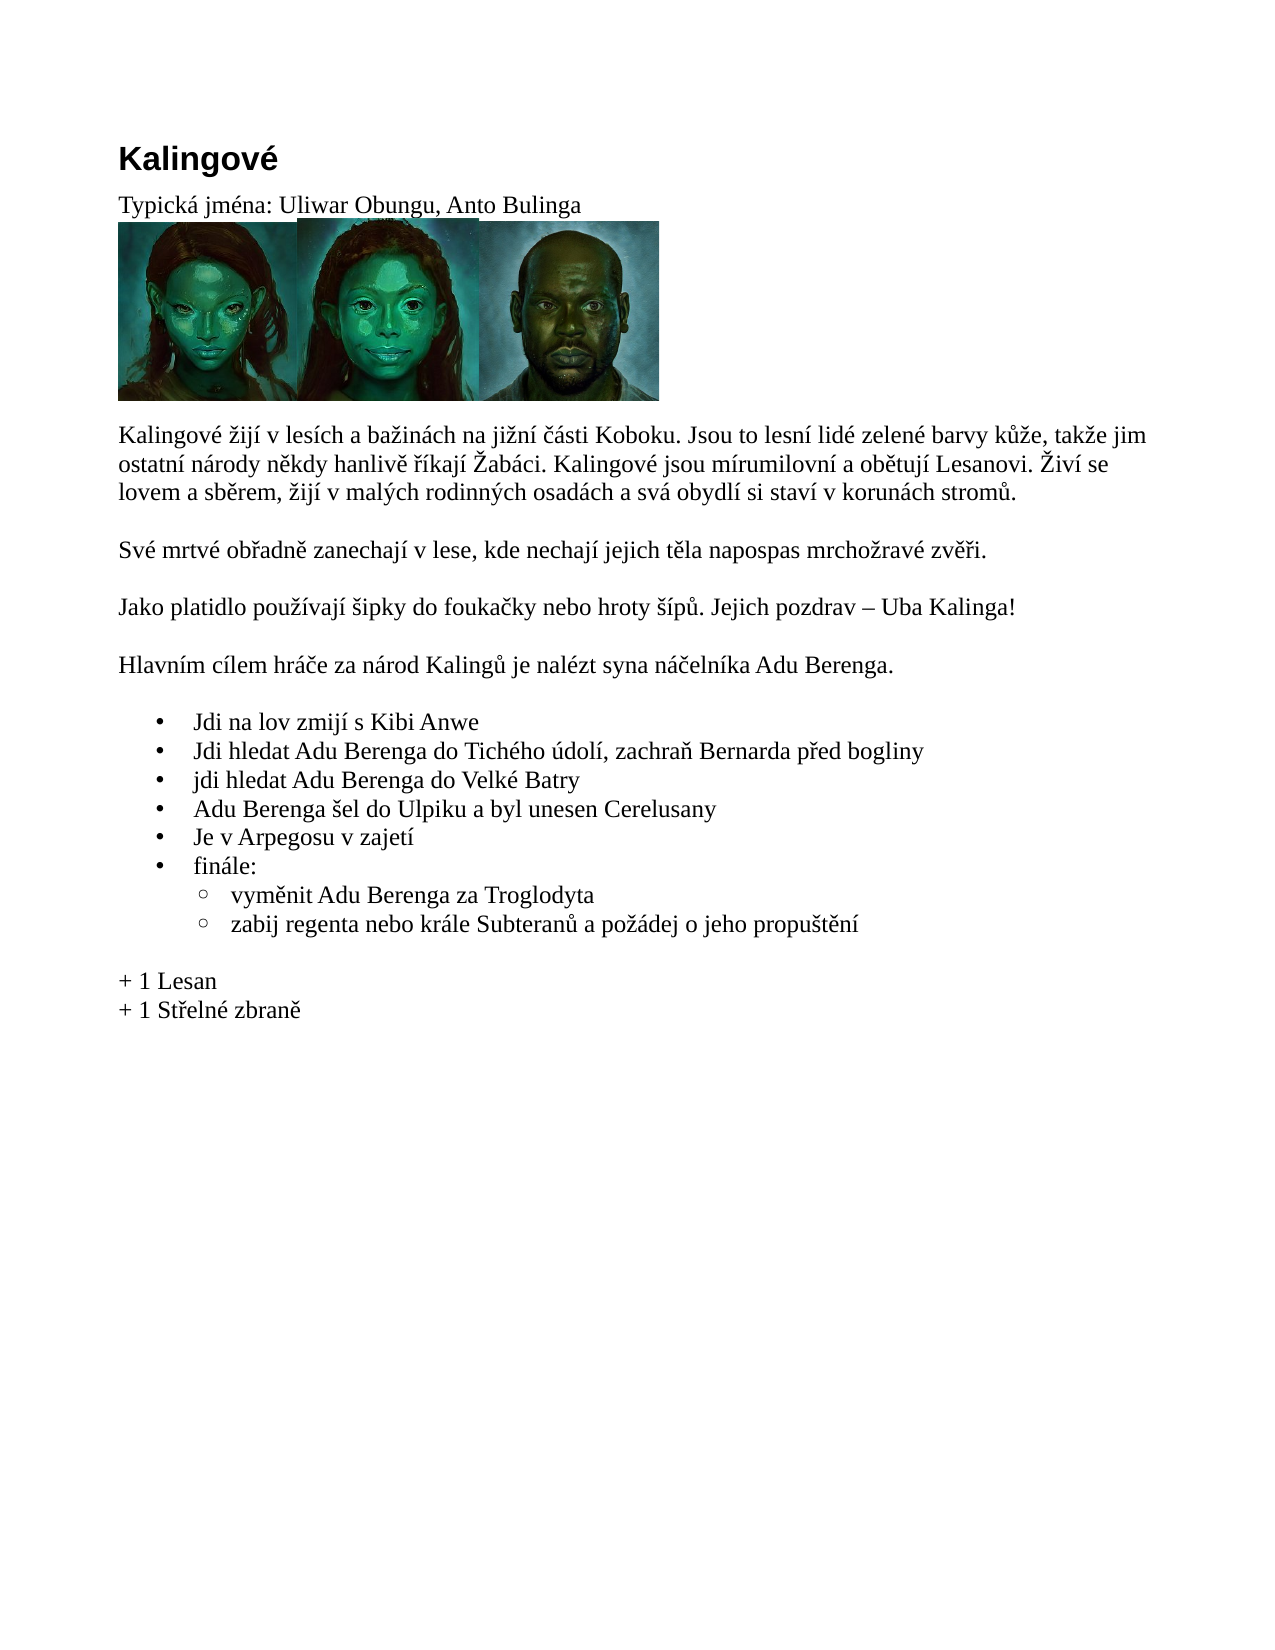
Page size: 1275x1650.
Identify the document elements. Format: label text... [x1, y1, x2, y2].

list Adu Berenga šel do Ulpiku a byl unesen Cerelusany [156, 794, 1157, 822]
list finále: [156, 851, 1157, 880]
subtitle Kalingové [118, 139, 1157, 178]
text Typická jména: Uliwar Obungu, Anto Bulinga [118, 190, 1157, 219]
text Jako platidlo používají šipky do foukačky nebo hroty šípů. Jejich pozdrav – Uba Kalinga! [118, 592, 1157, 621]
list Jdi na lov zmijí s Kibi Anwe [156, 707, 1157, 736]
text Své mrtvé obřadně zanechají v lese, kde nechají jejich těla napospas mrchožravé zvěři. [118, 535, 1157, 564]
text Kalingové žijí v lesích a bažinách na jižní části Koboku. Jsou to lesní lidé zelené barvy kůže, takže jim ostatní národy někdy hanlivě říkají Žabáci. Kalingové jsou mírumilovní a obětují Lesanovi. Živí se lovem a sběrem, žijí v malých rodinných osadách a svá obydlí si staví v korunách stromů. [118, 420, 1157, 506]
text Hlavním cílem hráče za národ Kalingů je nalézt syna náčelníka Adu Berenga. [118, 650, 1157, 679]
text + 1 Střelné zbraně [118, 995, 1157, 1024]
list vyměnit Adu Berenga za Troglodyta [193, 880, 1157, 909]
list Je v Arpegosu v zajetí [156, 822, 1157, 851]
list jdi hledat Adu Berenga do Velké Batry [156, 765, 1157, 794]
text + 1 Lesan [118, 966, 1157, 995]
list zabij regenta nebo krále Subteranů a požádej o jeho propuštění [193, 909, 1157, 937]
picture [118, 218, 660, 401]
list Jdi hledat Adu Berenga do Tichého údolí, zachraň Bernarda před bogliny [156, 736, 1157, 765]
